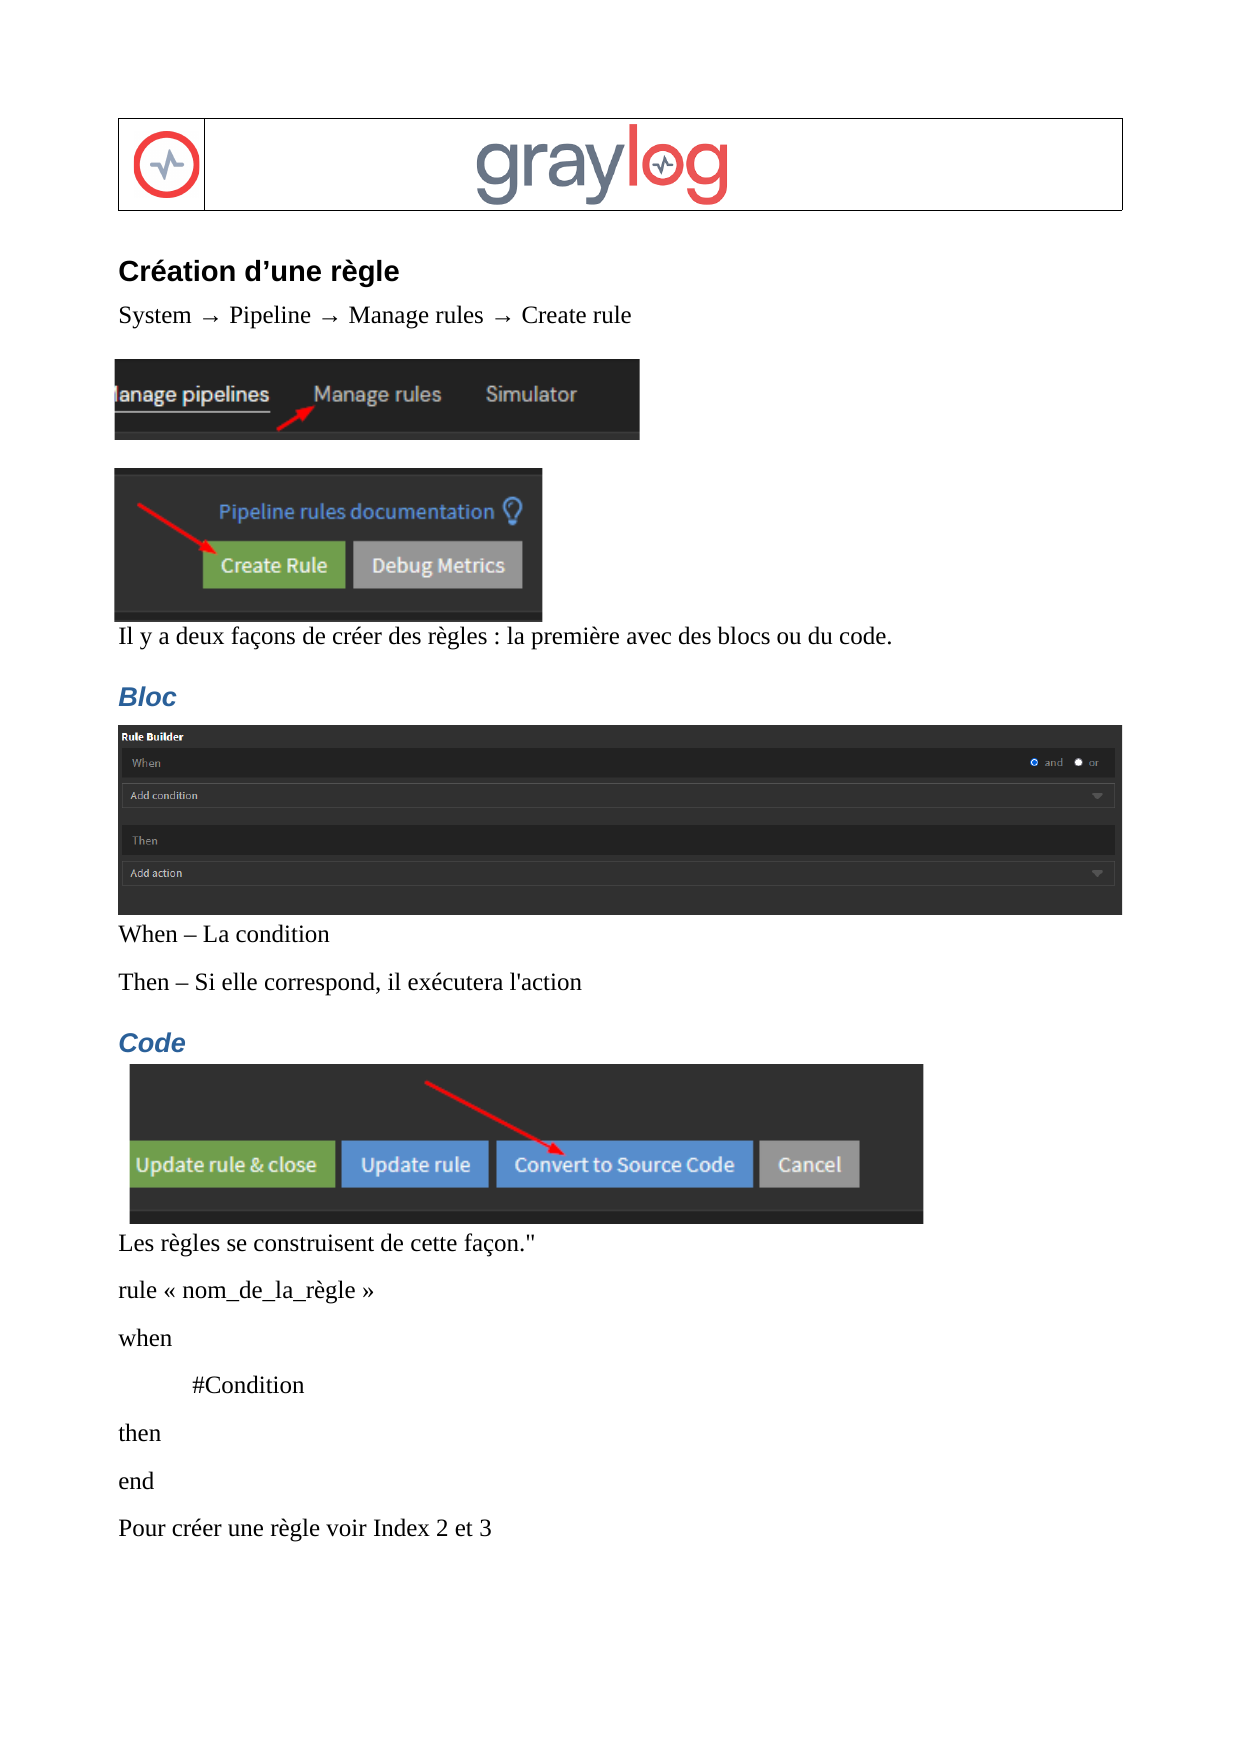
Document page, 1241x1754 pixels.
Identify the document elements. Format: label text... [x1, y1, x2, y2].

text Pour créer une règle voir Index 2 et 3 [118, 1513, 1122, 1542]
text when [118, 1323, 1122, 1352]
picture [118, 725, 1123, 915]
text end [118, 1466, 1122, 1494]
subtitle Création d’une règle [118, 254, 1122, 288]
text System → Pipeline → Manage rules → Create rule [118, 301, 1122, 329]
subtitle Bloc [118, 681, 1122, 712]
picture [133, 131, 200, 198]
picture [114, 359, 640, 440]
text then [118, 1418, 1122, 1447]
text Then – Si elle correspond, il exécutera l'action [118, 967, 1122, 995]
text When – La condition [118, 915, 1122, 948]
picture [129, 1064, 924, 1224]
text rule « nom_de_la_règle » [118, 1275, 1122, 1304]
picture [114, 468, 543, 622]
subtitle Code [118, 1027, 1122, 1058]
picture [476, 124, 728, 205]
text Les règles se construisent de cette façon." [118, 1071, 1122, 1257]
text Il y a deux façons de créer des règles : la première avec des blocs ou du code. [118, 348, 1122, 650]
text #Condition [118, 1371, 1122, 1399]
